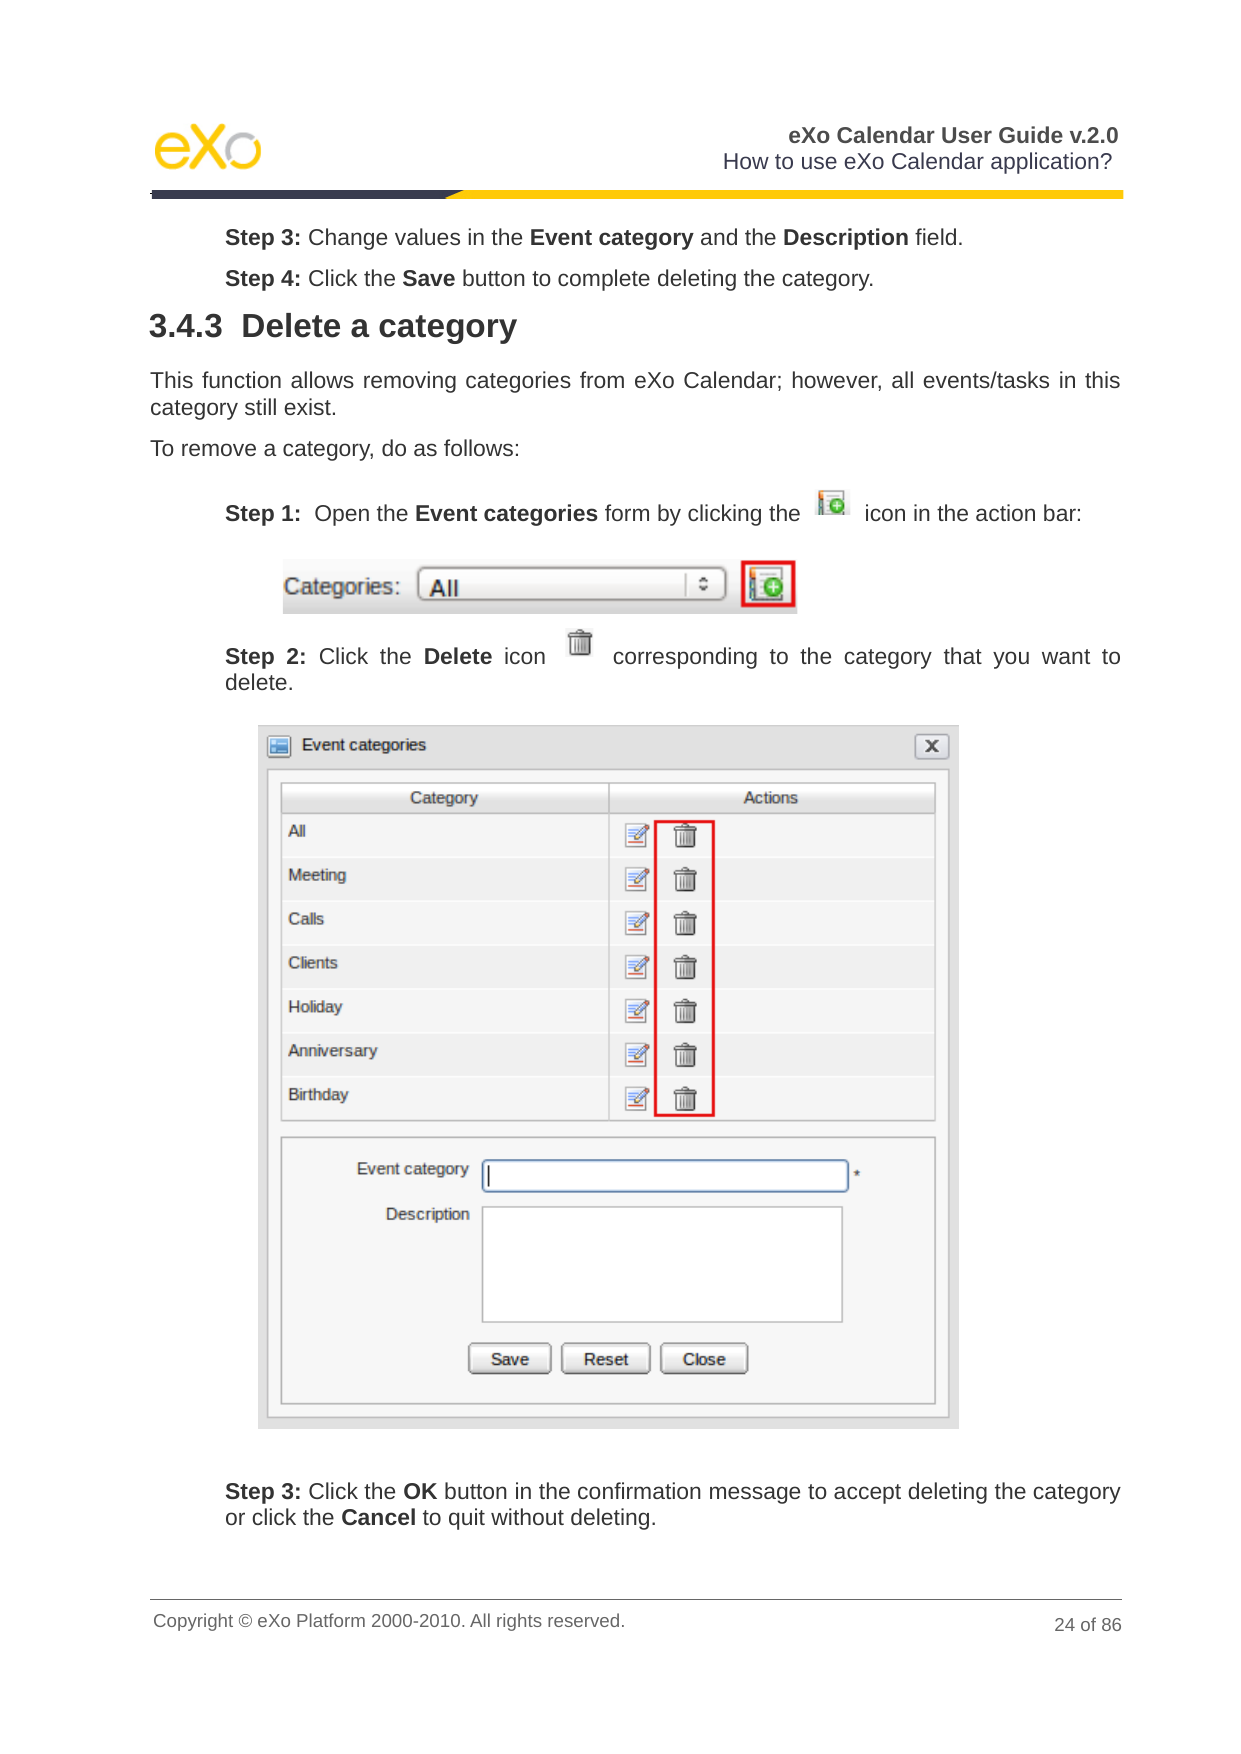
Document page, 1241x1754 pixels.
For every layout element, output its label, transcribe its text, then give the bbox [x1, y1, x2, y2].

list Step 3: Change values in the Event category and the Description field. [187, 223, 1122, 250]
picture [565, 628, 594, 657]
subtitle Delete a category [148, 306, 1122, 345]
picture [814, 489, 851, 515]
list To remove a category, do as follows: [112, 435, 1122, 461]
picture [258, 725, 959, 1429]
list Step 1: Open the Event categories form by clicking the icon in the action bar: [187, 482, 1122, 527]
list Step 2: Click the Delete icon corresponding to the category that you want to delete. [187, 542, 1122, 696]
list Step 4: Click the Save button to complete deleting the category. [187, 265, 1122, 291]
list Step 3: Click the OK button in the confirmation message to accept deleting the category or click the Cancel to quit without deleting. [187, 1478, 1122, 1530]
picture [155, 123, 262, 170]
picture [282, 559, 798, 614]
picture [151, 190, 1124, 199]
text This function allows removing categories from eXo Calendar; however, all events/tasks in this category still exist. [150, 367, 1122, 420]
